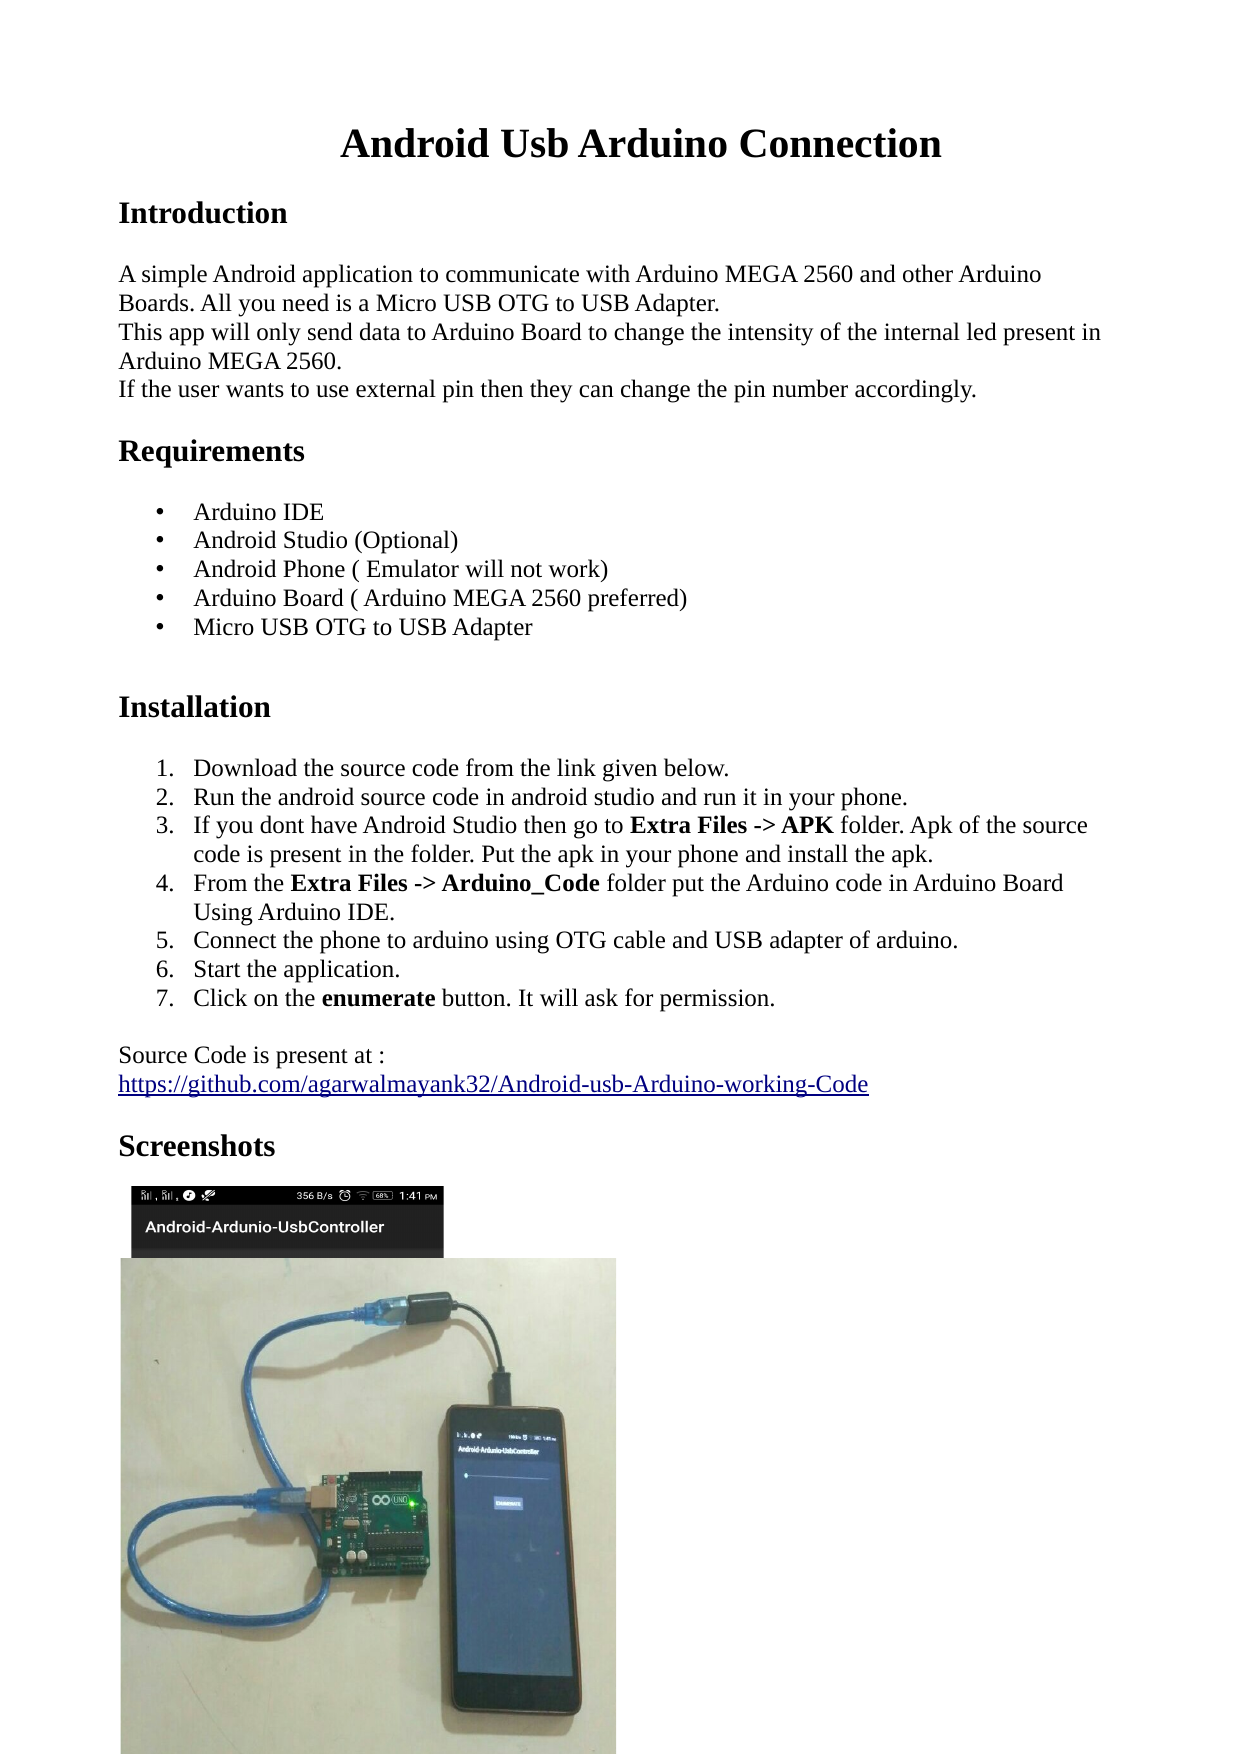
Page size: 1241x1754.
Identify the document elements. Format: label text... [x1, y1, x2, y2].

text https://github.com/agarwalmayank32/Android-usb-Arduino-working-Code [118, 1069, 1122, 1098]
list From the Extra Files -> Arduino_Code folder put the Arduino code in Arduino Board Using Arduino IDE. [156, 868, 1122, 926]
text This app will only send data to Arduino Board to change the intensity of the internal led present in Arduino MEGA 2560. [118, 317, 1122, 374]
list Connect the phone to arduino using OTG cable and USB adapter of arduino. [156, 926, 1122, 954]
list Android Phone ( Emulator will not work) [156, 554, 1122, 583]
list Arduino Board ( Arduino MEGA 2560 preferred) [156, 583, 1122, 612]
picture [120, 1186, 617, 1754]
text Introduction [118, 195, 1122, 231]
list Start the application. [156, 954, 1122, 983]
text If the user wants to use external pin then they can change the pin number accordingly. [118, 374, 1122, 403]
text A simple Android application to communicate with Arduino MEGA 2560 and other Arduino Boards. All you need is a Micro USB OTG to USB Adapter. [118, 259, 1122, 317]
text Installation [118, 688, 1122, 724]
list Click on the enumerate button. It will ask for permission. [156, 983, 1122, 1012]
text Requirements [118, 432, 1122, 468]
list Arduino IDE [156, 497, 1122, 525]
list Download the source code from the link given below. [156, 753, 1122, 782]
list Run the android source code in android studio and run it in your phone. [156, 782, 1122, 811]
text Source Code is present at : [118, 1041, 1122, 1069]
list If you dont have Android Studio then go to Extra Files -> APK folder. Apk of the source code is present in the folder. Put the apk in your phone and install the apk. [156, 811, 1122, 868]
list Micro USB OTG to USB Adapter [156, 612, 1122, 640]
text Screenshots [118, 1127, 1122, 1163]
list Android Studio (Optional) [156, 525, 1122, 554]
text Android Usb Arduino Connection [118, 118, 1122, 166]
